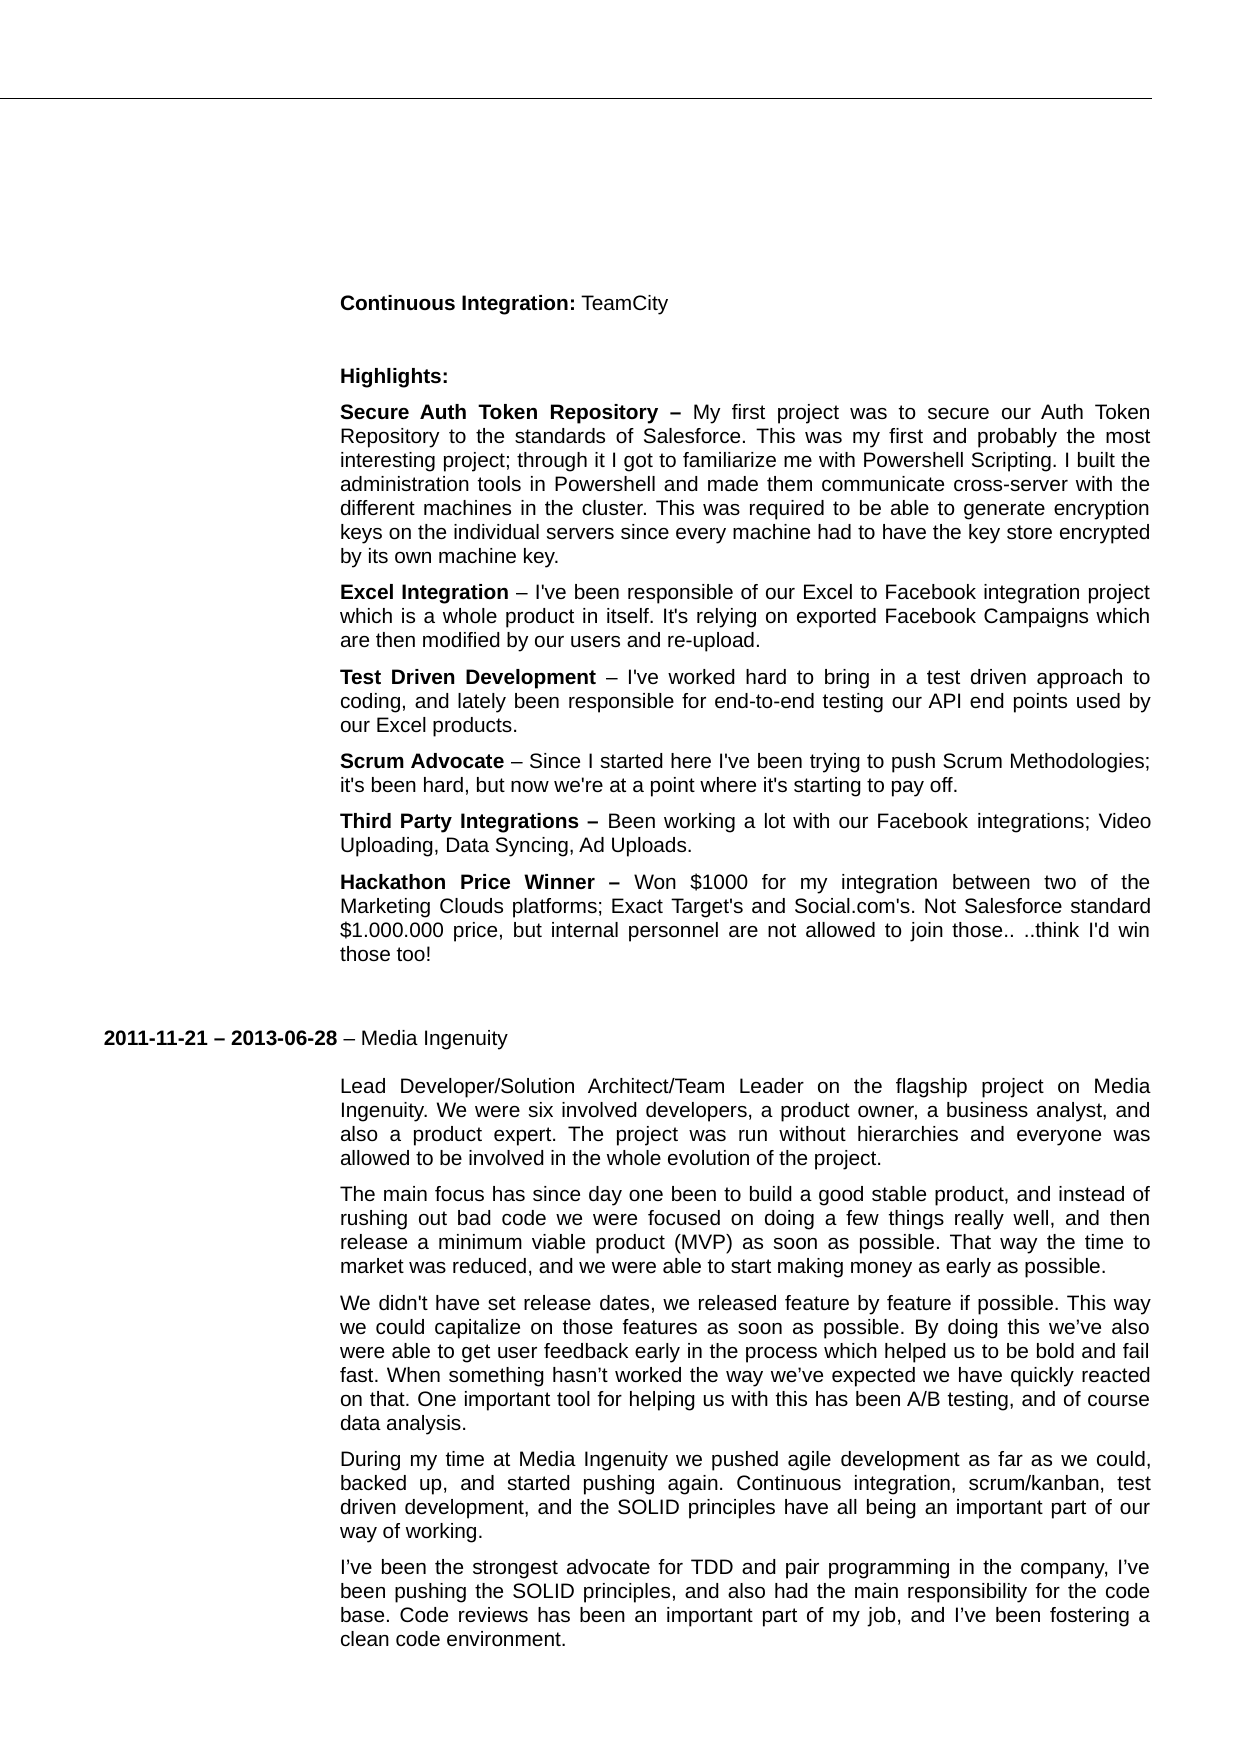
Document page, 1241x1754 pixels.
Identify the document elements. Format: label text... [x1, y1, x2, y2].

text Highlights: [340, 363, 1152, 387]
text Third Party Integrations – Been working a lot with our Facebook integrations; Video Uploading, Data Syncing, Ad Uploads. [340, 809, 1152, 857]
text 2011-11-21 – 2013-06-28 – Media Ingenuity [103, 1026, 1152, 1050]
text Secure Auth Token Repository – My first project was to secure our Auth Token Repository to the standards of Salesforce. This was my first and probably the most interesting project; through it I got to familiarize me with Powershell Scripting. I built the administration tools in Powershell and made them communicate cross-server with the different machines in the cluster. This was required to be able to generate encryption keys on the individual servers since every machine had to have the key store encrypted by its own machine key. [340, 400, 1152, 568]
text The main focus has since day one been to build a good stable product, and instead of rushing out bad code we were focused on doing a few things really well, and then release a minimum viable product (MVP) as soon as possible. That way the time to market was reduced, and we were able to start making money as early as possible. [340, 1182, 1152, 1278]
text Hackathon Price Winner – Won $1000 for my integration between two of the Marketing Clouds platforms; Exact Target's and Social.com's. Not Salesforce standard $1.000.000 price, but internal personnel are not allowed to join those.. ..think I'd win those too! [340, 870, 1152, 966]
text We didn't have set release dates, we released feature by feature if possible. This way we could capitalize on those features as soon as possible. By doing this we’ve also were able to get user feedback early in the process which helped us to be bold and fail fast. When something hasn’t worked the way we’ve expected we have quickly reacted on that. One important tool for helping us with this has been A/B testing, and of course data analysis. [340, 1291, 1152, 1434]
text Scrum Advocate – Since I started here I've been trying to push Scrum Methodologies; it's been hard, but now we're at a point where it's starting to pay off. [340, 749, 1152, 797]
text Excel Integration – I've been responsible of our Excel to Facebook integration project which is a whole product in itself. It's relying on exported Facebook Campaigns which are then modified by our users and re-upload. [340, 580, 1152, 652]
text I’ve been the strongest advocate for TDD and pair programming in the company, I’ve been pushing the SOLID principles, and also had the main responsibility for the code base. Code reviews has been an important part of my job, and I’ve been fostering a clean code environment. [340, 1555, 1152, 1651]
text Test Driven Development – I've worked hard to bring in a test driven approach to coding, and lately been responsible for end-to-end testing our API end points used by our Excel products. [340, 664, 1152, 736]
text During my time at Media Ingenuity we pushed agile development as far as we could, backed up, and started pushing again. Continuous integration, scrum/kanban, test driven development, and the SOLID principles have all being an important part of our way of working. [340, 1447, 1152, 1543]
text Continuous Integration: TeamCity [340, 291, 1152, 314]
text Lead Developer/Solution Architect/Team Leader on the flagship project on Media Ingenuity. We were six involved developers, a product owner, a business analyst, and also a product expert. The project was run without hierarchies and everyone was allowed to be involved in the whole evolution of the project. [340, 1074, 1152, 1170]
